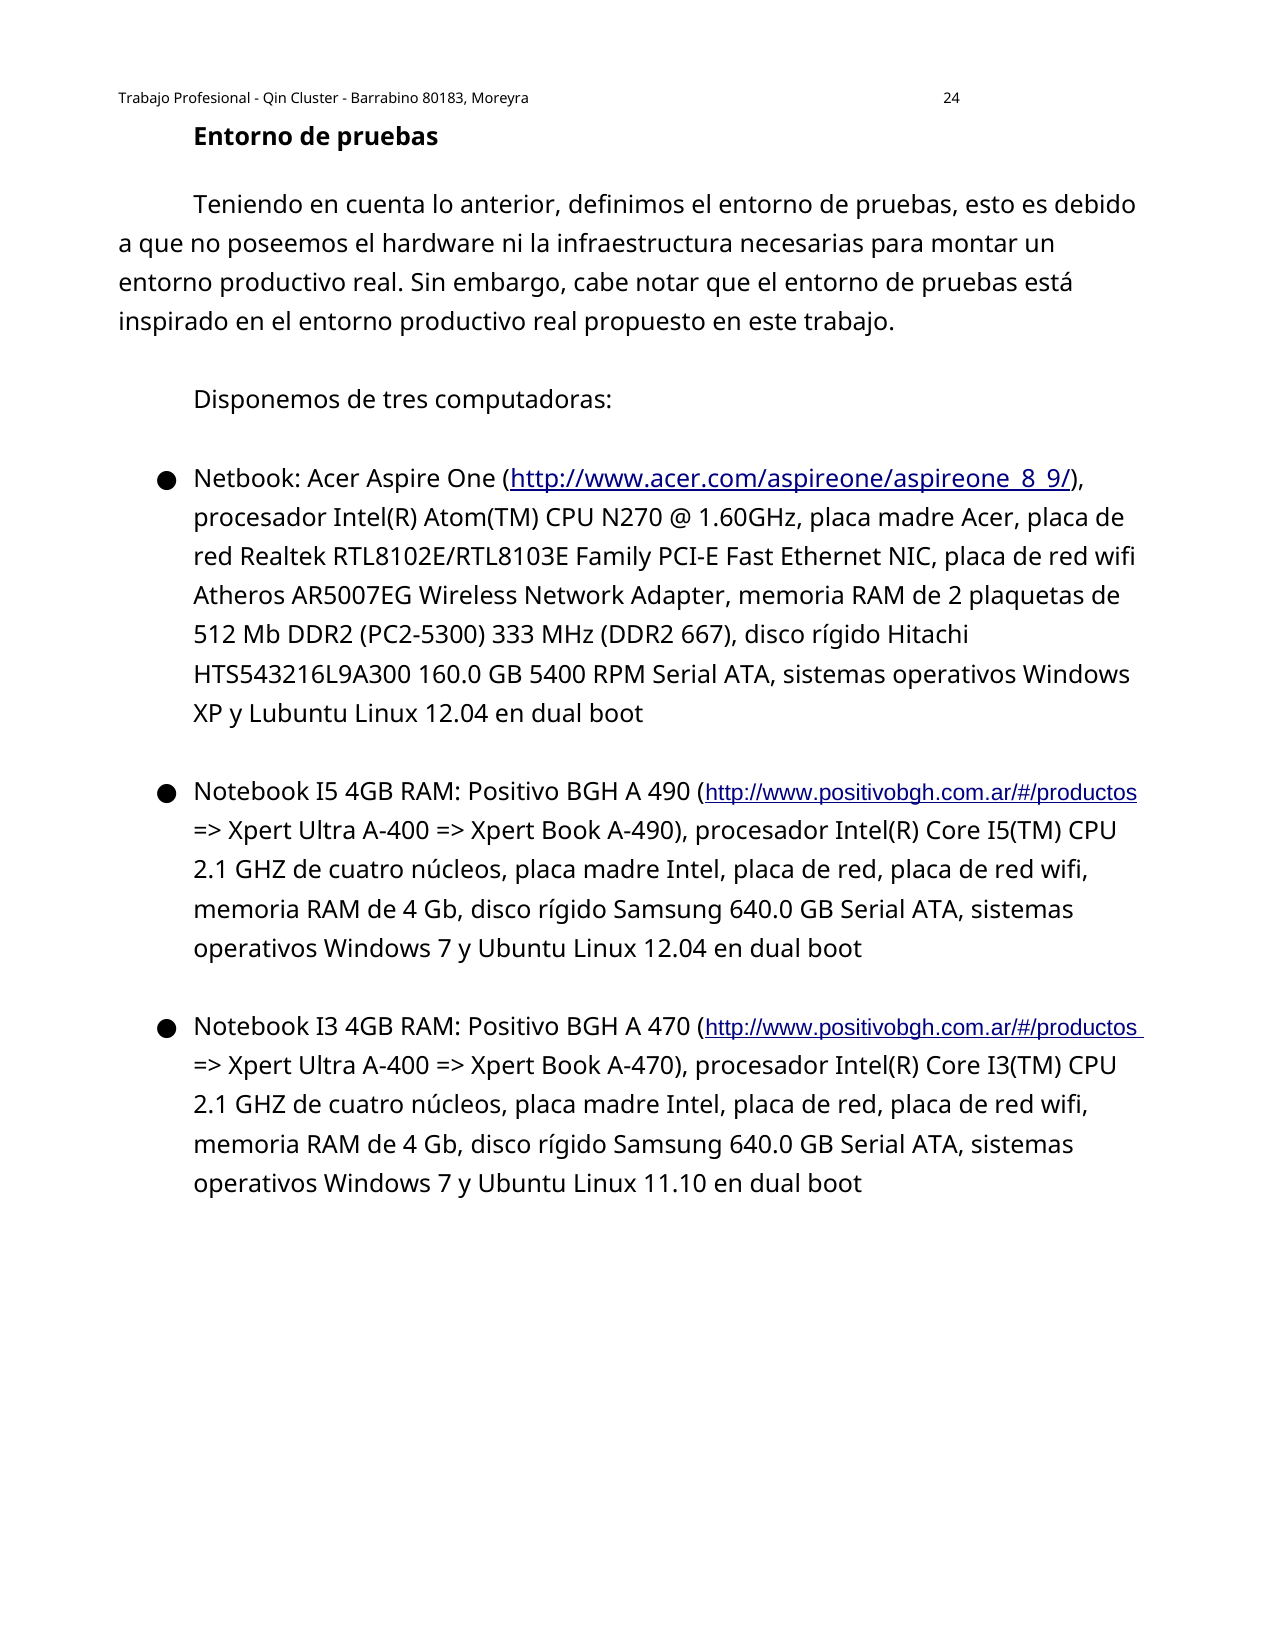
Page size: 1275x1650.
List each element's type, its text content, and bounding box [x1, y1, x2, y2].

list Netbook: Acer Aspire One (http://www.acer.com/aspireone/aspireone_8_9/), procesador Intel(R) Atom(TM) CPU N270 @ 1.60GHz, placa madre Acer, placa de red Realtek RTL8102E/RTL8103E Family PCI-E Fast Ethernet NIC, placa de red wifi Atheros AR5007EG Wireless Network Adapter, memoria RAM de 2 plaquetas de 512 Mb DDR2 (PC2-5300) 333 MHz (DDR2 667), disco rígido Hitachi HTS543216L9A300 160.0 GB 5400 RPM Serial ATA, sistemas operativos Windows XP y Lubuntu Linux 12.04 en dual boot [156, 460, 1157, 729]
text Entorno de pruebas [118, 118, 1157, 152]
text Disponemos de tres computadoras: [118, 382, 1157, 416]
list Notebook I3 4GB RAM: Positivo BGH A 470 (http://www.positivobgh.com.ar/#/productos => Xpert Ultra A-400 => Xpert Book A-470), procesador Intel(R) Core I3(TM) CPU 2.1 GHZ de cuatro núcleos, placa madre Intel, placa de red, placa de red wifi, memoria RAM de 4 Gb, disco rígido Samsung 640.0 GB Serial ATA, sistemas operativos Windows 7 y Ubuntu Linux 11.10 en dual boot [156, 1009, 1157, 1199]
text Teniendo en cuenta lo anterior, definimos el entorno de pruebas, esto es debido a que no poseemos el hardware ni la infraestructura necesarias para montar un entorno productivo real. Sin embargo, cabe notar que el entorno de pruebas está inspirado en el entorno productivo real propuesto en este trabajo. [118, 186, 1157, 338]
list Notebook I5 4GB RAM: Positivo BGH A 490 (http://www.positivobgh.com.ar/#/productos => Xpert Ultra A-400 => Xpert Book A-490), procesador Intel(R) Core I5(TM) CPU 2.1 GHZ de cuatro núcleos, placa madre Intel, placa de red, placa de red wifi, memoria RAM de 4 Gb, disco rígido Samsung 640.0 GB Serial ATA, sistemas operativos Windows 7 y Ubuntu Linux 12.04 en dual boot [156, 774, 1157, 964]
